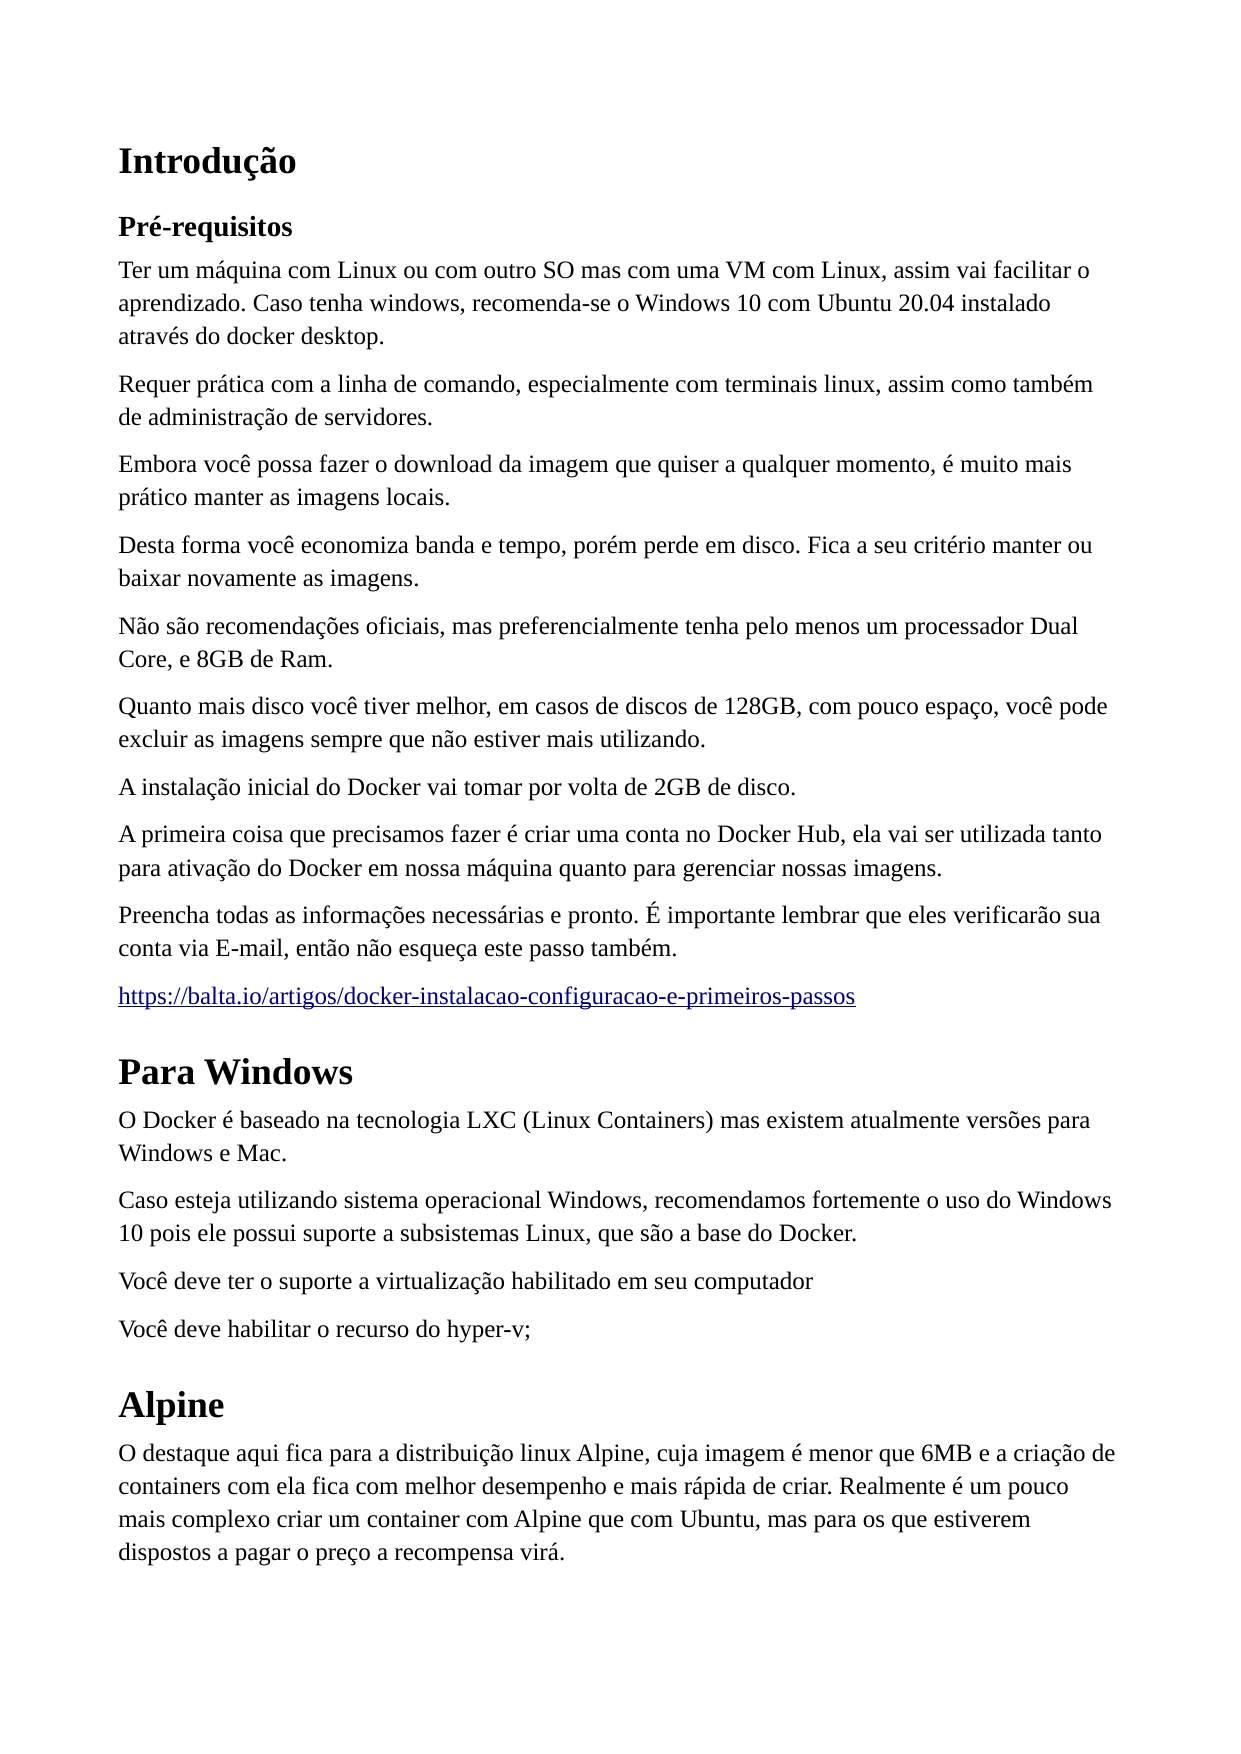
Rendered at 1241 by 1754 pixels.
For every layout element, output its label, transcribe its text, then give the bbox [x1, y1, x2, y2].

text Ter um máquina com Linux ou com outro SO mas com uma VM com Linux, assim vai facilitar o aprendizado. Caso tenha windows, recomenda-se o Windows 10 com Ubuntu 20.04 instalado através do docker desktop. [118, 255, 1122, 350]
text O Docker é baseado na tecnologia LXC (Linux Containers) mas existem atualmente versões para Windows e Mac. [118, 1105, 1122, 1167]
text Embora você possa fazer o download da imagem que quiser a qualquer momento, é muito mais prático manter as imagens locais. [118, 449, 1122, 511]
text O destaque aqui fica para a distribuição linux Alpine, cuja imagem é menor que 6MB e a criação de containers com ela fica com melhor desempenho e mais rápida de criar. Realmente é um pouco mais complexo criar um container com Alpine que com Ubuntu, mas para os que estiverem dispostos a pagar o preço a recompensa virá. [118, 1438, 1122, 1566]
subtitle Para Windows [118, 1049, 1122, 1092]
text Desta forma você economiza banda e tempo, porém perde em disco. Fica a seu critério manter ou baixar novamente as imagens. [118, 530, 1122, 592]
text Caso esteja utilizando sistema operacional Windows, recomendamos fortemente o uso do Windows 10 pois ele possui suporte a subsistemas Linux, que são a base do Docker. [118, 1186, 1122, 1247]
text Você deve ter o suporte a virtualização habilitado em seu computador [118, 1266, 1122, 1295]
subtitle Pré-requisitos [118, 209, 1122, 243]
text Preencha todas as informações necessárias e pronto. É importante lembrar que eles verificarão sua conta via E-mail, então não esqueça este passo também. [118, 900, 1122, 962]
text A primeira coisa que precisamos fazer é criar uma conta no Docker Hub, ela vai ser utilizada tanto para ativação do Docker em nossa máquina quanto para gerenciar nossas imagens. [118, 819, 1122, 881]
text Requer prática com a linha de comando, especialmente com terminais linux, assim como também de administração de servidores. [118, 369, 1122, 431]
text Você deve habilitar o recurso do hyper-v; [118, 1314, 1122, 1342]
subtitle Alpine [118, 1382, 1122, 1425]
text https://balta.io/artigos/docker-instalacao-configuracao-e-primeiros-passos [118, 981, 1122, 1009]
text Não são recomendações oficiais, mas preferencialmente tenha pelo menos um processador Dual Core, e 8GB de Ram. [118, 611, 1122, 672]
subtitle Introdução [118, 139, 1122, 182]
text A instalação inicial do Docker vai tomar por volta de 2GB de disco. [118, 772, 1122, 801]
text Quanto mais disco você tiver melhor, em casos de discos de 128GB, com pouco espaço, você pode excluir as imagens sempre que não estiver mais utilizando. [118, 691, 1122, 753]
